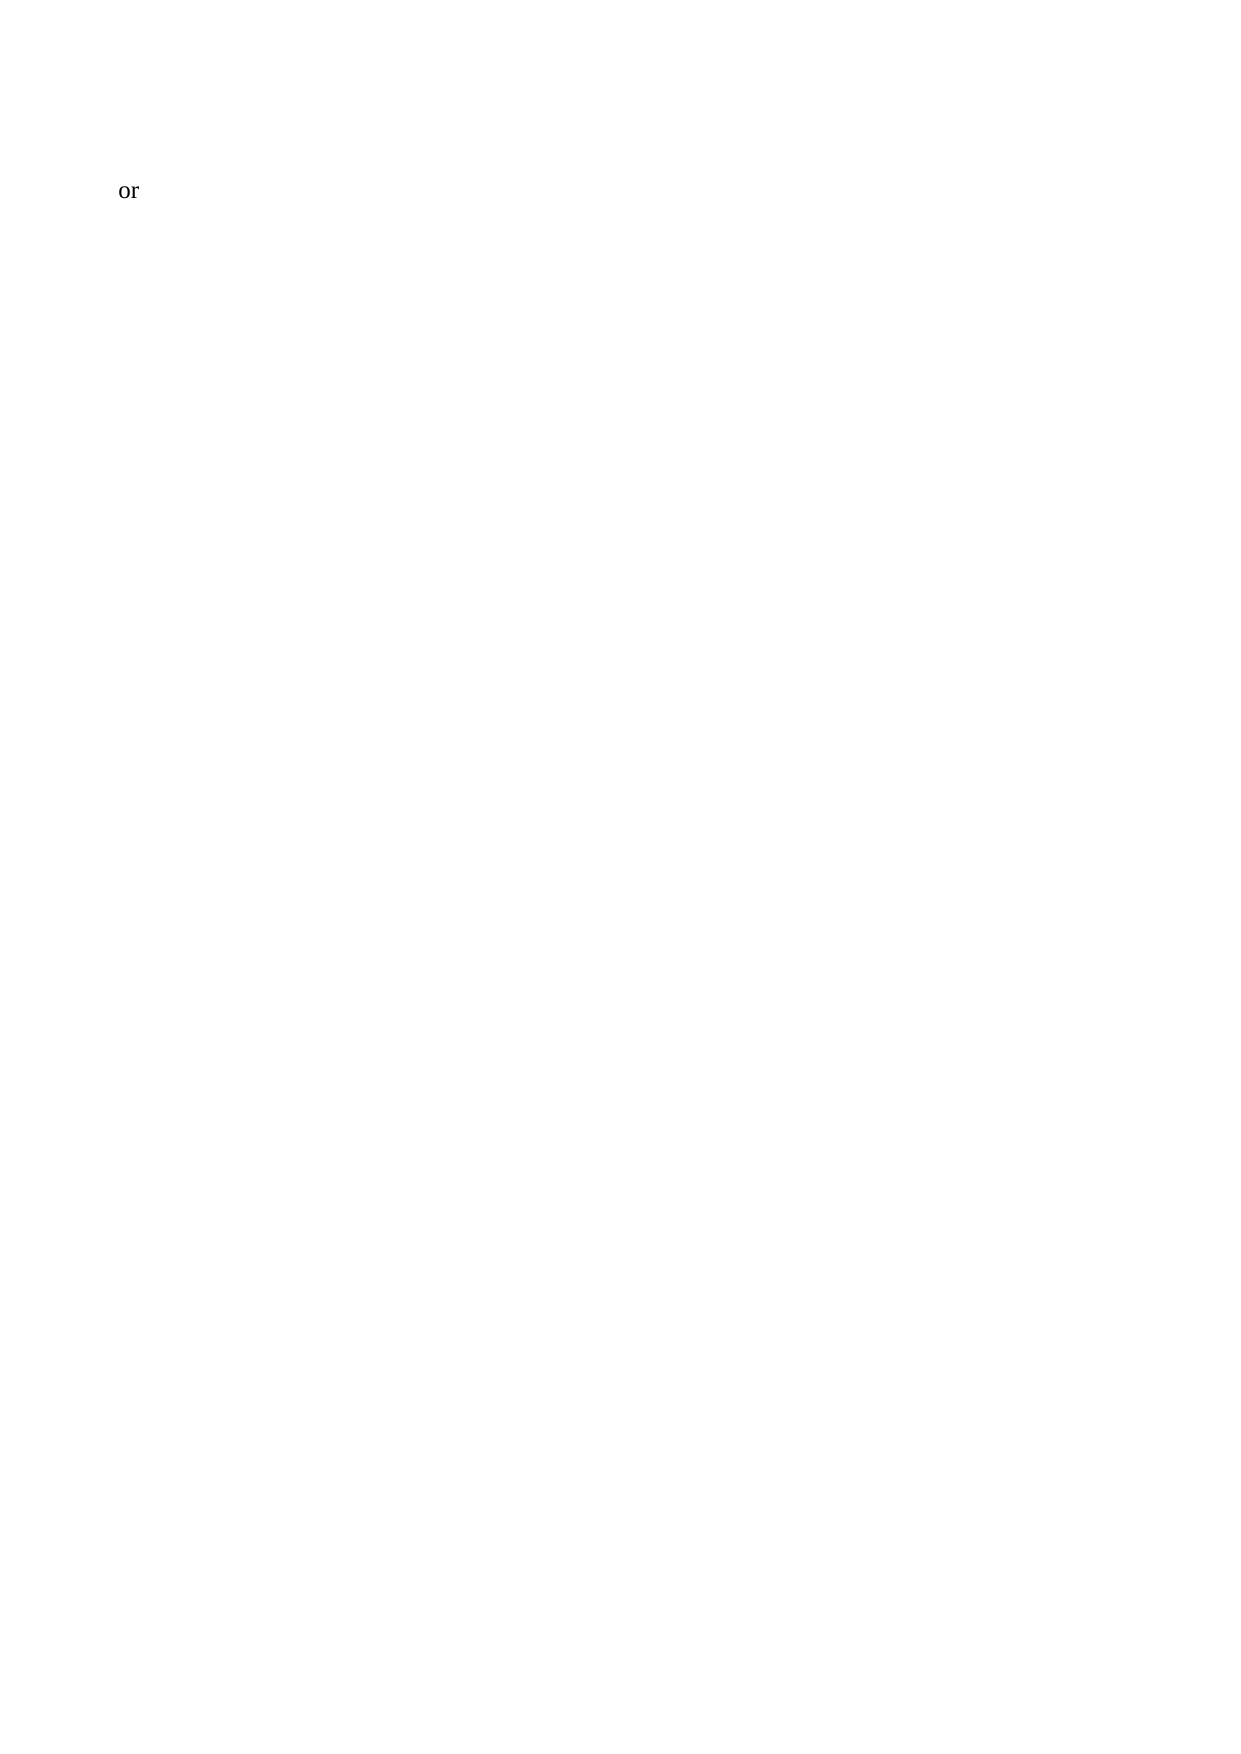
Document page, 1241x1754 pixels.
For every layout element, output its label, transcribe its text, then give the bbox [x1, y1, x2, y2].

text or [118, 176, 1122, 204]
